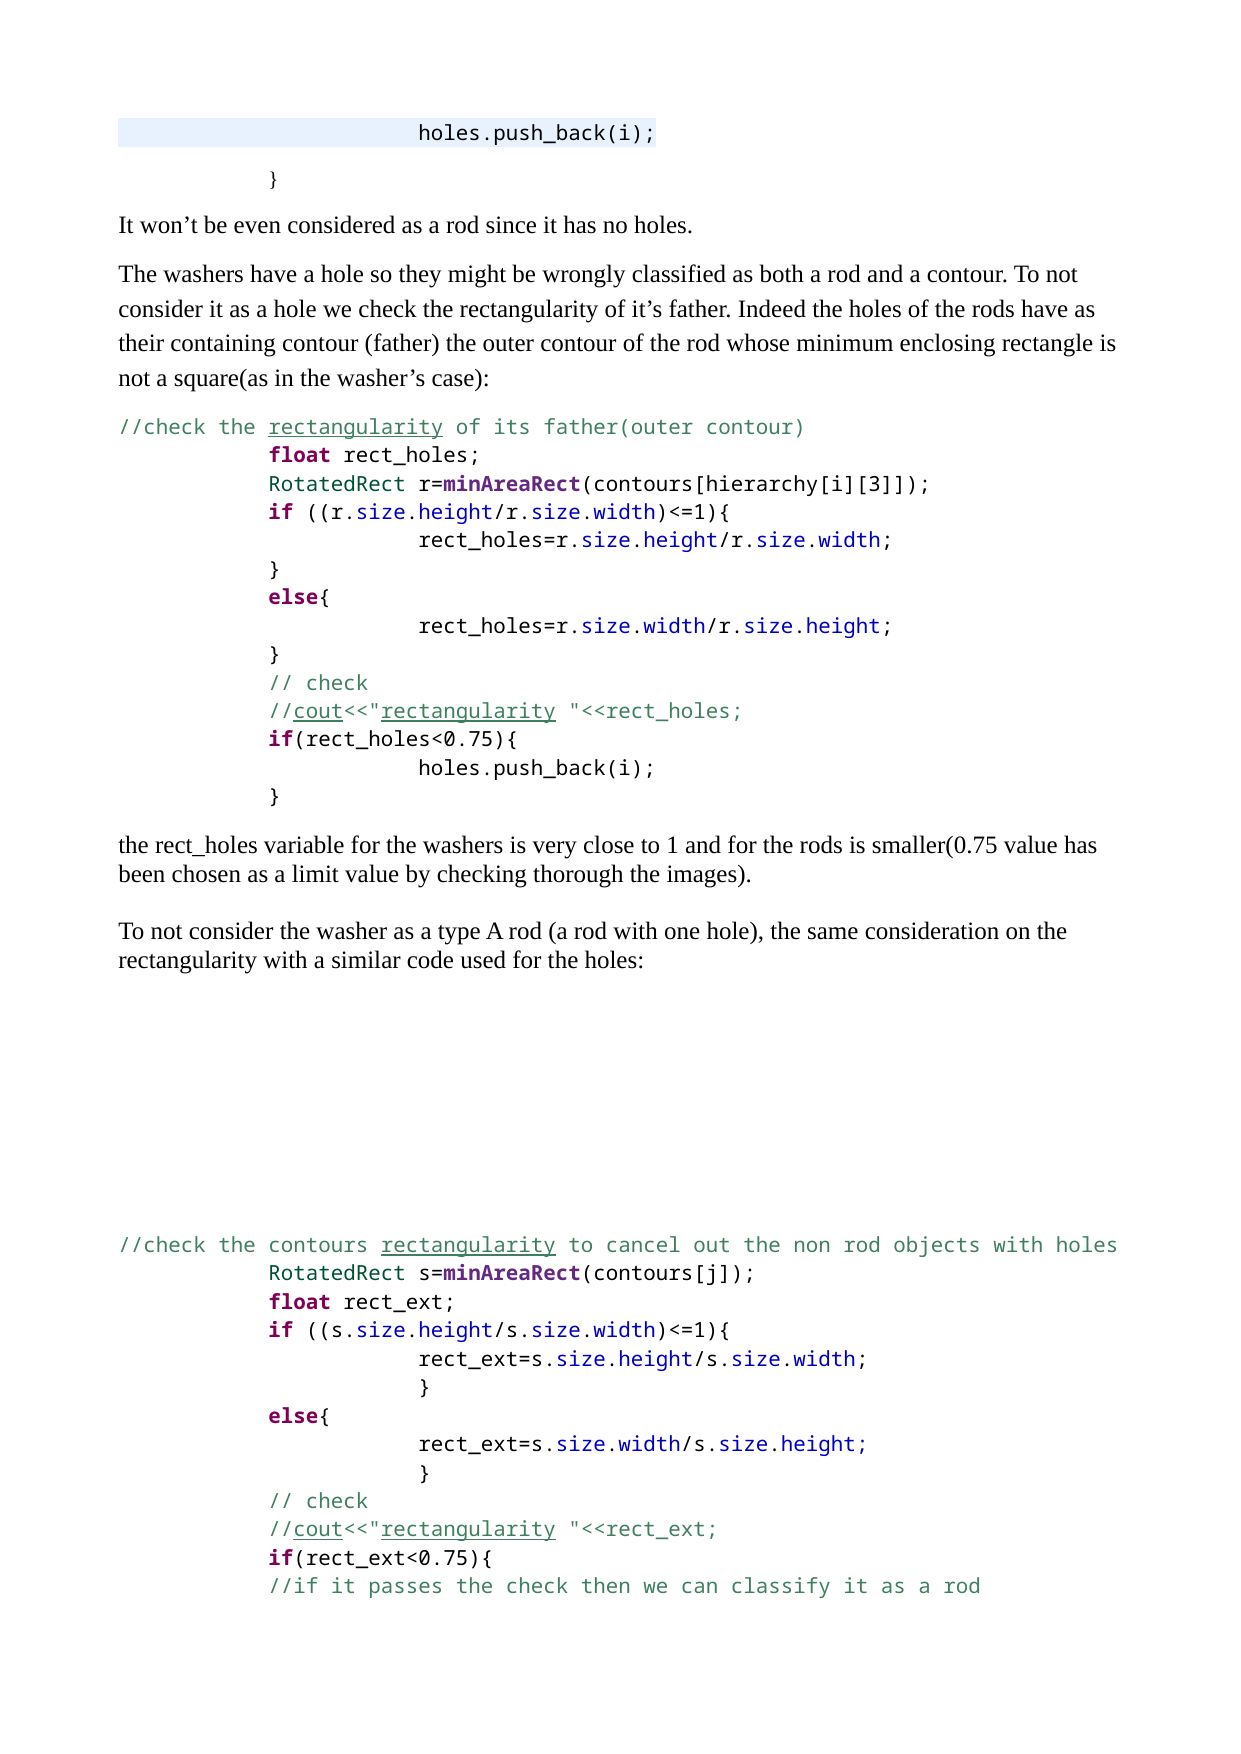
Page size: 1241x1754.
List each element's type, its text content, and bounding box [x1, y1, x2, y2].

text if(rect_ext<0.75){ [118, 1543, 1122, 1571]
text //check the contours rectangularity to cancel out the non rod objects with holes [118, 1230, 1122, 1258]
text if ((s.size.height/s.size.width)<=1){ [118, 1315, 1122, 1344]
text //cout<<"rectangularity "<<rect_holes; [118, 696, 1122, 724]
text rect_ext=s.size.height/s.size.width; } [118, 1344, 1122, 1401]
text rect_holes=r.size.width/r.size.height; [118, 611, 1122, 639]
text To not consider the washer as a type A rod (a rod with one hole), the same consideration on the rectangularity with a similar code used for the holes: [118, 916, 1122, 974]
text } [118, 554, 1122, 582]
text //check the rectangularity of its father(outer contour) [118, 412, 1122, 440]
text holes.push_back(i); [118, 118, 1122, 147]
text float rect_holes; [118, 440, 1122, 469]
text //if it passes the check then we can classify it as a rod [118, 1571, 1122, 1600]
text // check [118, 1486, 1122, 1514]
text The washers have a hole so they might be wrongly classified as both a rod and a contour. To not consider it as a hole we check the rectangularity of it’s father. Indeed the holes of the rods have as their containing contour (father) the outer contour of the rod whose minimum enclosing rectangle is not a square(as in the washer’s case): [118, 259, 1122, 391]
text } [118, 167, 1122, 191]
text if ((r.size.height/r.size.width)<=1){ [118, 497, 1122, 526]
text else{ [118, 582, 1122, 611]
text } [118, 781, 1122, 810]
text RotatedRect r=minAreaRect(contours[hierarchy[i][3]]); [118, 469, 1122, 497]
text holes.push_back(i); [118, 753, 1122, 781]
text } [118, 639, 1122, 668]
text if(rect_holes<0.75){ [118, 724, 1122, 753]
text It won’t be even considered as a rod since it has no holes. [118, 210, 1122, 239]
text //cout<<"rectangularity "<<rect_ext; [118, 1514, 1122, 1543]
text float rect_ext; [118, 1287, 1122, 1315]
text else{ [118, 1401, 1122, 1429]
text // check [118, 668, 1122, 696]
text rect_holes=r.size.height/r.size.width; [118, 526, 1122, 554]
text rect_ext=s.size.width/s.size.height; } [118, 1429, 1122, 1486]
text the rect_holes variable for the washers is very close to 1 and for the rods is smaller(0.75 value has been chosen as a limit value by checking thorough the images). [118, 830, 1122, 888]
text RotatedRect s=minAreaRect(contours[j]); [118, 1258, 1122, 1287]
